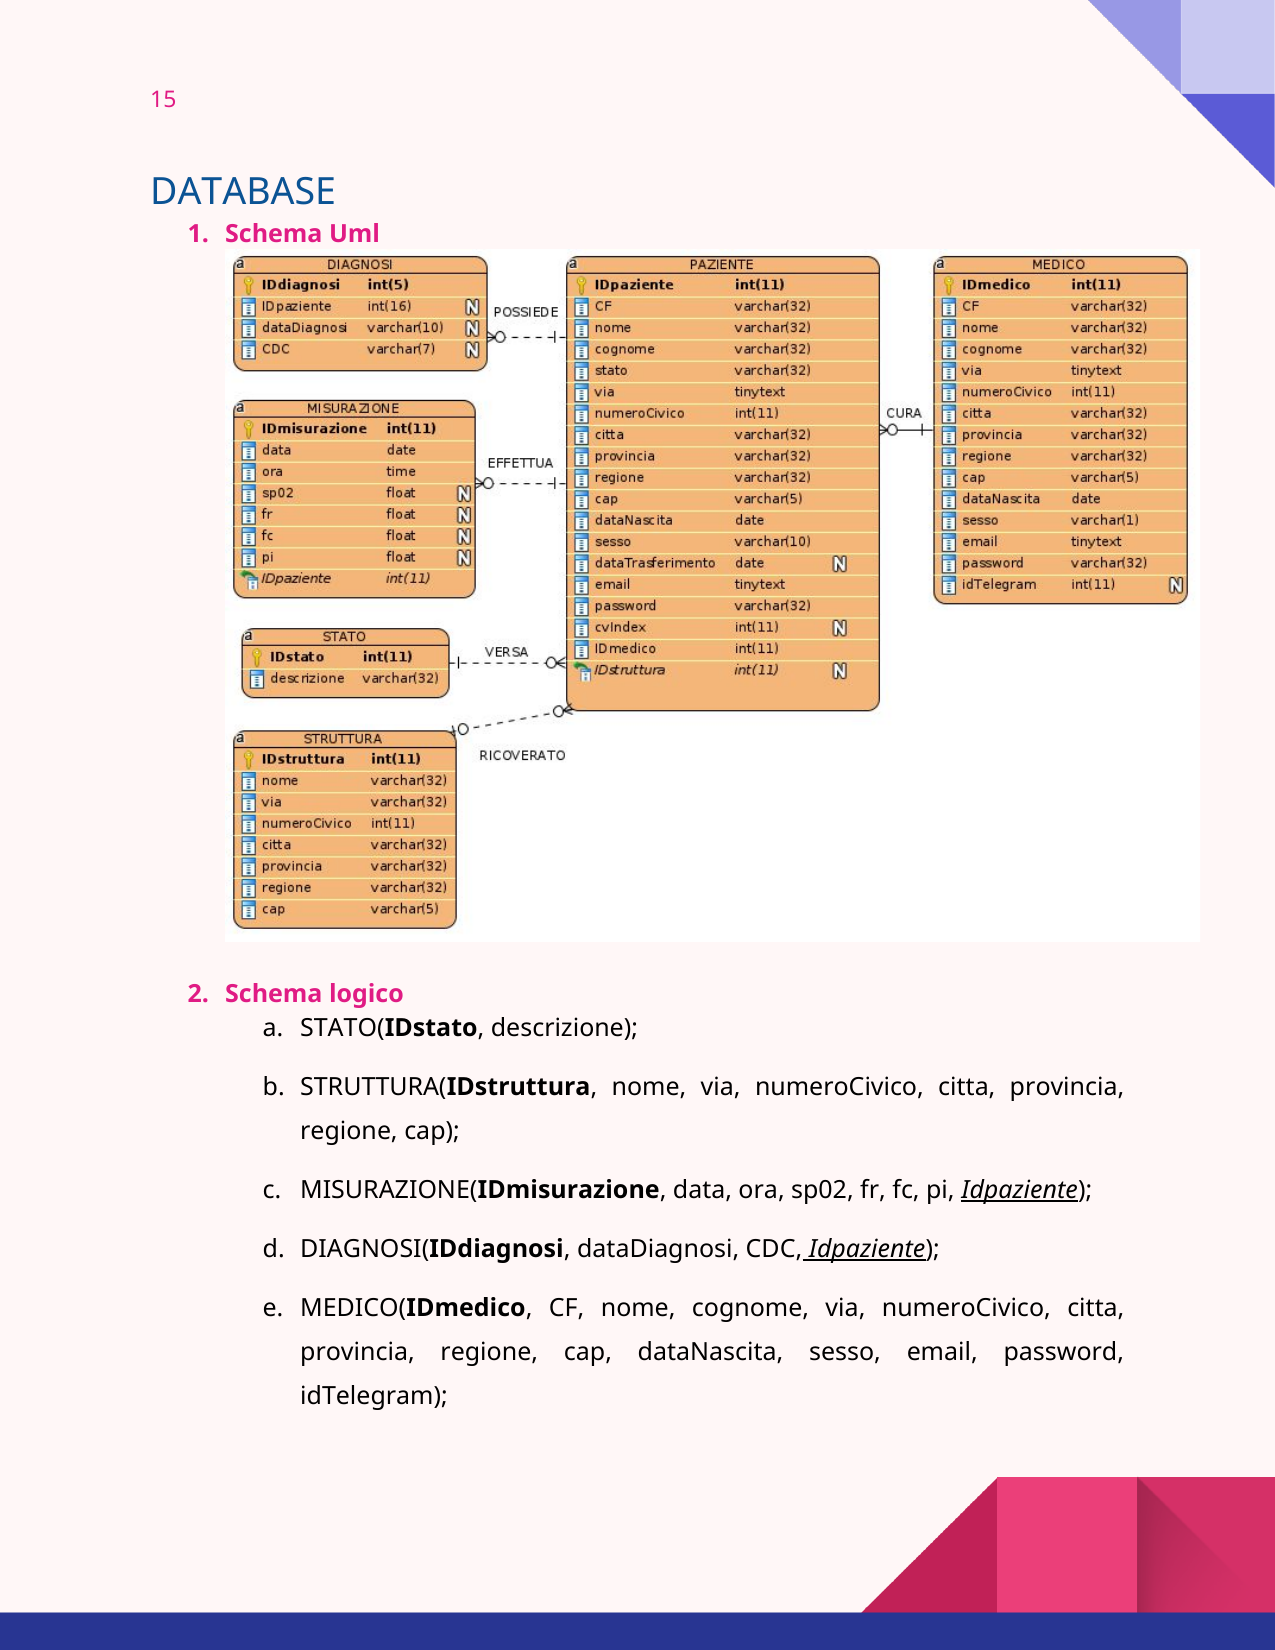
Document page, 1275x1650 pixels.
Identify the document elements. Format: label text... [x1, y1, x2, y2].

subtitle Schema Uml [187, 216, 1125, 941]
subtitle DATABASE [114, 164, 1125, 216]
subtitle Schema logico [187, 975, 1125, 1009]
list STRUTTURA(IDstruttura, nome, via, numeroCivico, citta, provincia, regione, cap); [262, 1068, 1125, 1147]
list DIAGNOSI(IDdiagnosi, dataDiagnosi, CDC, Idpaziente); [262, 1230, 1125, 1264]
picture [0, 1475, 1275, 1650]
list MEDICO(IDmedico, CF, nome, cognome, via, numeroCivico, citta, provincia, regione, cap, dataNascita, sesso, email, password, idTelegram); [262, 1289, 1125, 1412]
picture [1087, 0, 1275, 188]
picture [225, 249, 1200, 942]
list STATO(IDstato, descrizione); [262, 1009, 1125, 1043]
list MISURAZIONE(IDmisurazione, data, ora, sp02, fr, fc, pi, Idpaziente); [262, 1171, 1125, 1206]
